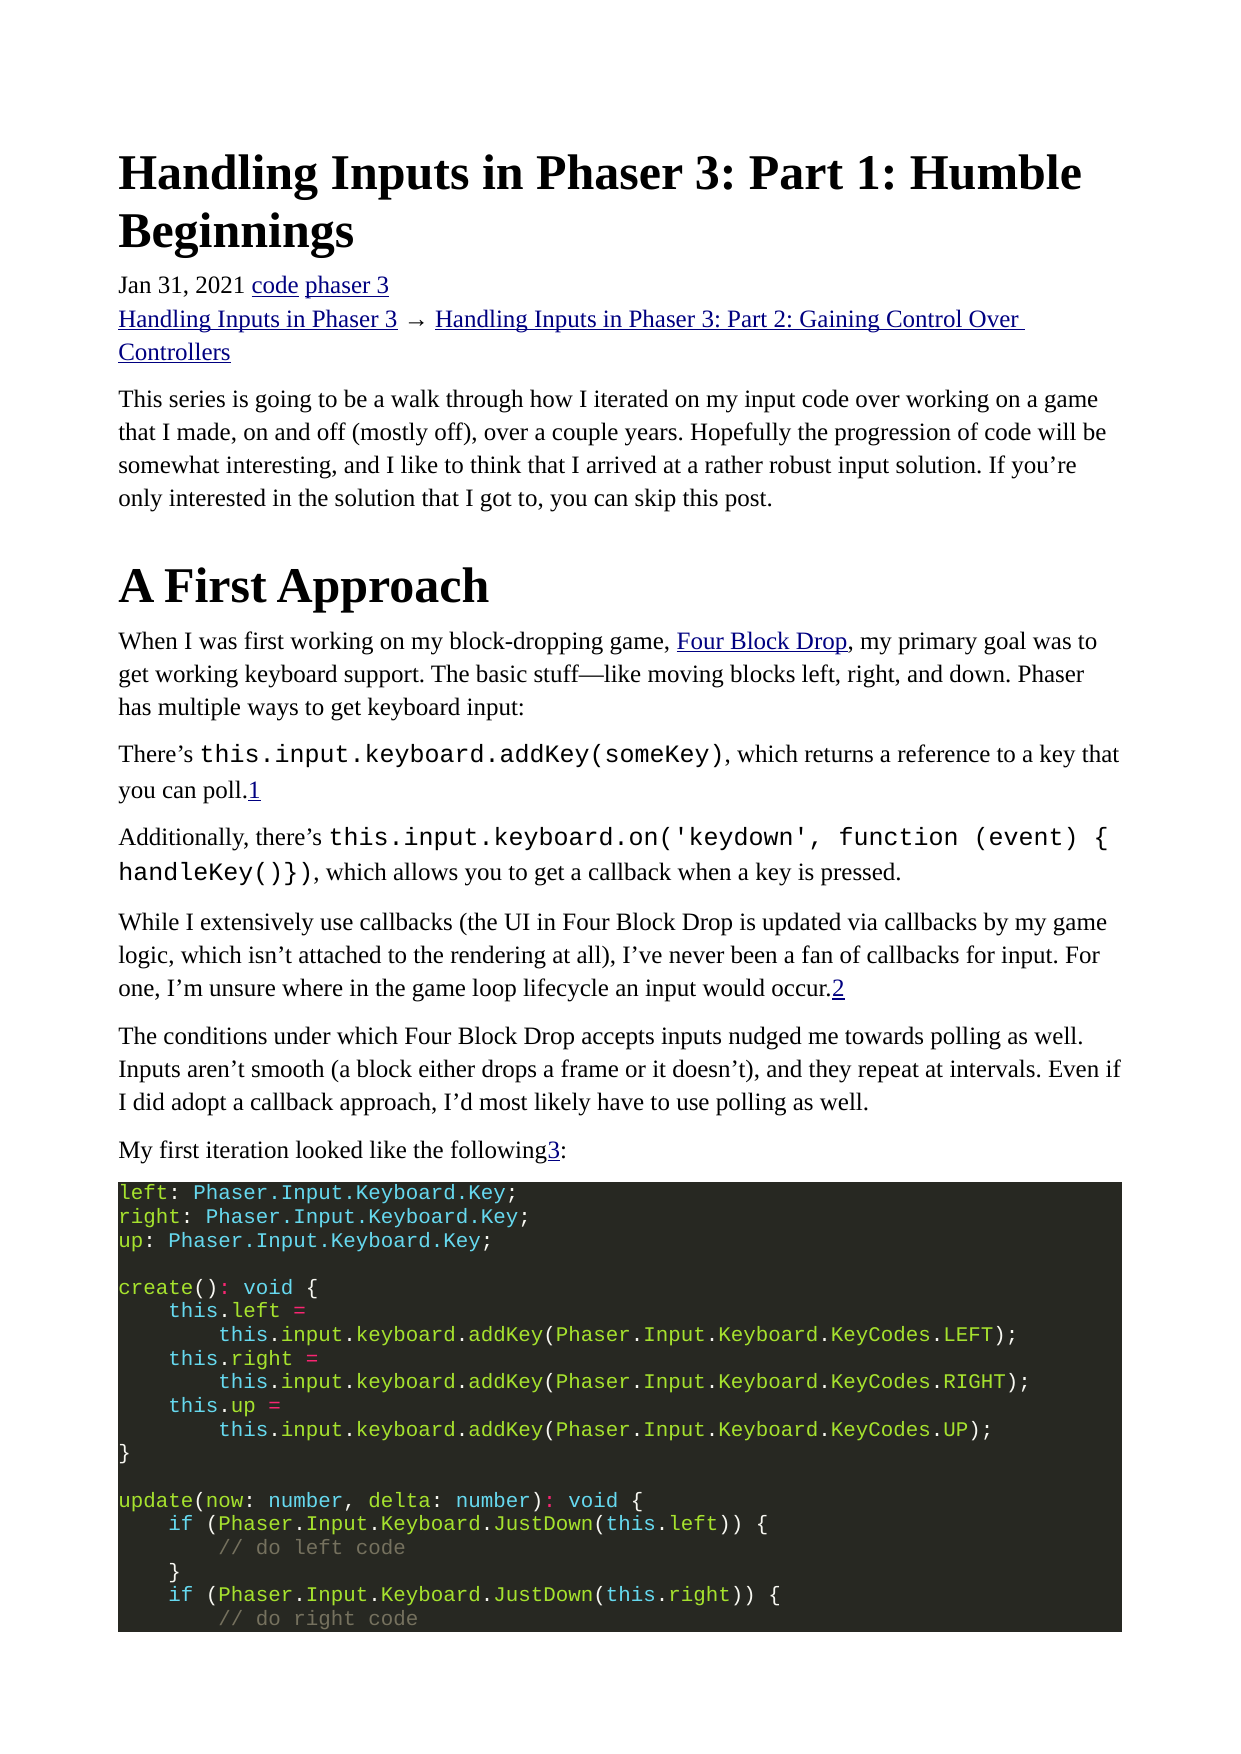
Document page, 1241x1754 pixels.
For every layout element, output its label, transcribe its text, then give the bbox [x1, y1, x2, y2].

text this.up = [118, 1395, 1122, 1419]
text update(now: number, delta: number): void { [118, 1490, 1122, 1513]
text When I was first working on my block-dropping game, Four Block Drop, my primary goal was to get working keyboard support. The basic stuff—like moving blocks left, right, and down. Phaser has multiple ways to get keyboard input: [118, 626, 1122, 721]
text create(): void { [118, 1277, 1122, 1301]
subtitle Handling Inputs in Phaser 3: Part 1: Humble Beginnings [118, 143, 1122, 258]
text There’s this.input.keyboard.addKey(someKey), which returns a reference to a key that you can poll.1 [118, 739, 1122, 803]
text left: Phaser.Input.Keyboard.Key; [118, 1182, 1122, 1206]
text This series is going to be a walk through how I iterated on my input code over working on a game that I made, on and off (mostly off), over a couple years. Hopefully the progression of code will be somewhat interesting, and I like to think that I arrived at a rather robust input solution. If you’re only interested in the solution that I got to, you can skip this post. [118, 384, 1122, 512]
text if (Phaser.Input.Keyboard.JustDown(this.right)) { [118, 1584, 1122, 1608]
text Additionally, there’s this.input.keyboard.on('keydown', function (event) { handleKey()}), which allows you to get a callback when a key is pressed. [118, 822, 1122, 888]
text right: Phaser.Input.Keyboard.Key; [118, 1206, 1122, 1229]
text if (Phaser.Input.Keyboard.JustDown(this.left)) { [118, 1513, 1122, 1537]
text The conditions under which Four Block Drop accepts inputs nudged me towards polling as well. Inputs aren’t smooth (a block either drops a frame or it doesn’t), and they repeat at intervals. Even if I did adopt a callback approach, I’d most likely have to use polling as well. [118, 1021, 1122, 1116]
text this.left = [118, 1301, 1122, 1324]
text Jan 31, 2021 code phaser 3 [118, 271, 1122, 299]
text this.input.keyboard.addKey(Phaser.Input.Keyboard.KeyCodes.UP); [118, 1419, 1122, 1442]
text } [118, 1561, 1122, 1584]
text Handling Inputs in Phaser 3 → Handling Inputs in Phaser 3: Part 2: Gaining Control Over Controllers [118, 304, 1122, 365]
subtitle A First Approach [118, 556, 1122, 613]
text this.input.keyboard.addKey(Phaser.Input.Keyboard.KeyCodes.LEFT); [118, 1324, 1122, 1348]
text up: Phaser.Input.Keyboard.Key; [118, 1229, 1122, 1253]
text // do right code [118, 1608, 1122, 1632]
text this.right = [118, 1348, 1122, 1371]
text My first iteration looked like the following3: [118, 1135, 1122, 1163]
text While I extensively use callbacks (the UI in Four Block Drop is updated via callbacks by my game logic, which isn’t attached to the rendering at all), I’ve never been a fan of callbacks for input. For one, I’m unsure where in the game loop lifecycle an input would occur.2 [118, 907, 1122, 1002]
text } [118, 1442, 1122, 1466]
text this.input.keyboard.addKey(Phaser.Input.Keyboard.KeyCodes.RIGHT); [118, 1371, 1122, 1395]
text // do left code [118, 1537, 1122, 1561]
